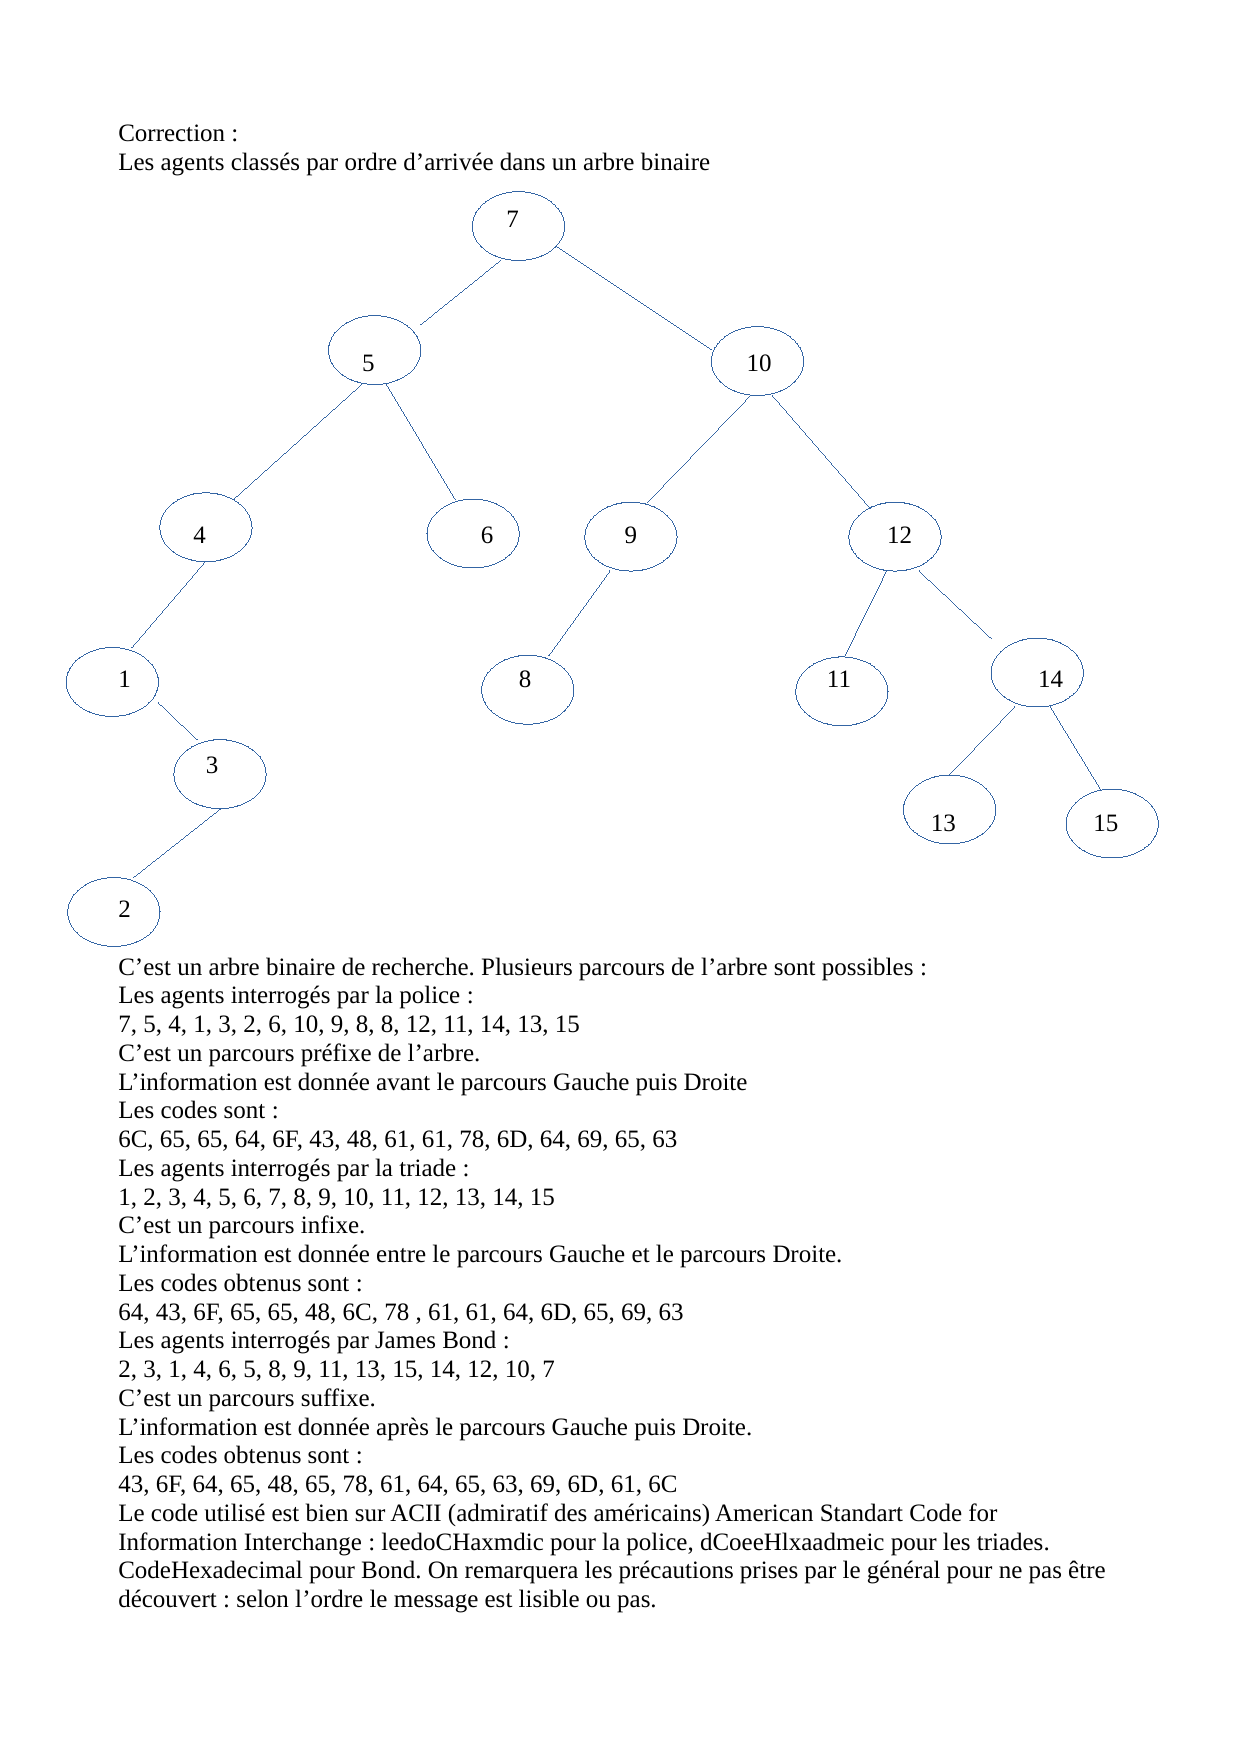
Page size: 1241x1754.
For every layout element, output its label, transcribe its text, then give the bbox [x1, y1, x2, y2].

text 2, 3, 1, 4, 6, 5, 8, 9, 11, 13, 15, 14, 12, 10, 7 [118, 1354, 1122, 1383]
text C’est un parcours suffixe. [118, 1383, 1122, 1412]
text Les agents interrogés par la triade : [118, 1153, 1122, 1182]
text C’est un parcours infixe. [118, 1211, 1122, 1239]
text 1, 2, 3, 4, 5, 6, 7, 8, 9, 10, 11, 12, 13, 14, 15 [118, 1182, 1122, 1211]
text Les codes obtenus sont : [118, 1441, 1122, 1469]
text L’information est donnée avant le parcours Gauche puis Droite [118, 1067, 1122, 1096]
text Les agents interrogés par la police : [118, 981, 1122, 1009]
text L’information est donnée entre le parcours Gauche et le parcours Droite. [118, 1239, 1122, 1268]
text 3 [118, 751, 1122, 779]
text Correction : [118, 118, 1122, 147]
text C’est un arbre binaire de recherche. Plusieurs parcours de l’arbre sont possibles : [118, 952, 1122, 981]
text Les codes sont : [118, 1096, 1122, 1124]
text 13 15 [118, 808, 1122, 866]
text Les agents interrogés par James Bond : [118, 1326, 1122, 1354]
text 43, 6F, 64, 65, 48, 65, 78, 61, 64, 65, 63, 69, 6D, 61, 6C [118, 1469, 1122, 1498]
text Les agents classés par ordre d’arrivée dans un arbre binaire [118, 147, 1122, 176]
text 7 [118, 204, 1122, 233]
text 5 10 [118, 348, 1122, 377]
text CodeHexadecimal pour Bond. On remarquera les précautions prises par le général pour ne pas être découvert : selon l’ordre le message est lisible ou pas. [118, 1556, 1122, 1613]
text L’information est donnée après le parcours Gauche puis Droite. [118, 1412, 1122, 1441]
text 2 [118, 894, 1122, 923]
text 64, 43, 6F, 65, 65, 48, 6C, 78 , 61, 61, 64, 6D, 65, 69, 63 [118, 1297, 1122, 1326]
text Le code utilisé est bien sur ACII (admiratif des américains) American Standart Code for Information Interchange : leedoCHaxmdic pour la police, dCoeeHlxaadmeic pour les triades. [118, 1498, 1122, 1556]
text Les codes obtenus sont : [118, 1268, 1122, 1297]
text 6C, 65, 65, 64, 6F, 43, 48, 61, 61, 78, 6D, 64, 69, 65, 63 [118, 1124, 1122, 1153]
text 4 6 9 12 [118, 521, 1122, 549]
text 1 8 11 14 [118, 664, 1122, 693]
text 7, 5, 4, 1, 3, 2, 6, 10, 9, 8, 8, 12, 11, 14, 13, 15 [118, 1009, 1122, 1038]
text C’est un parcours préfixe de l’arbre. [118, 1038, 1122, 1067]
